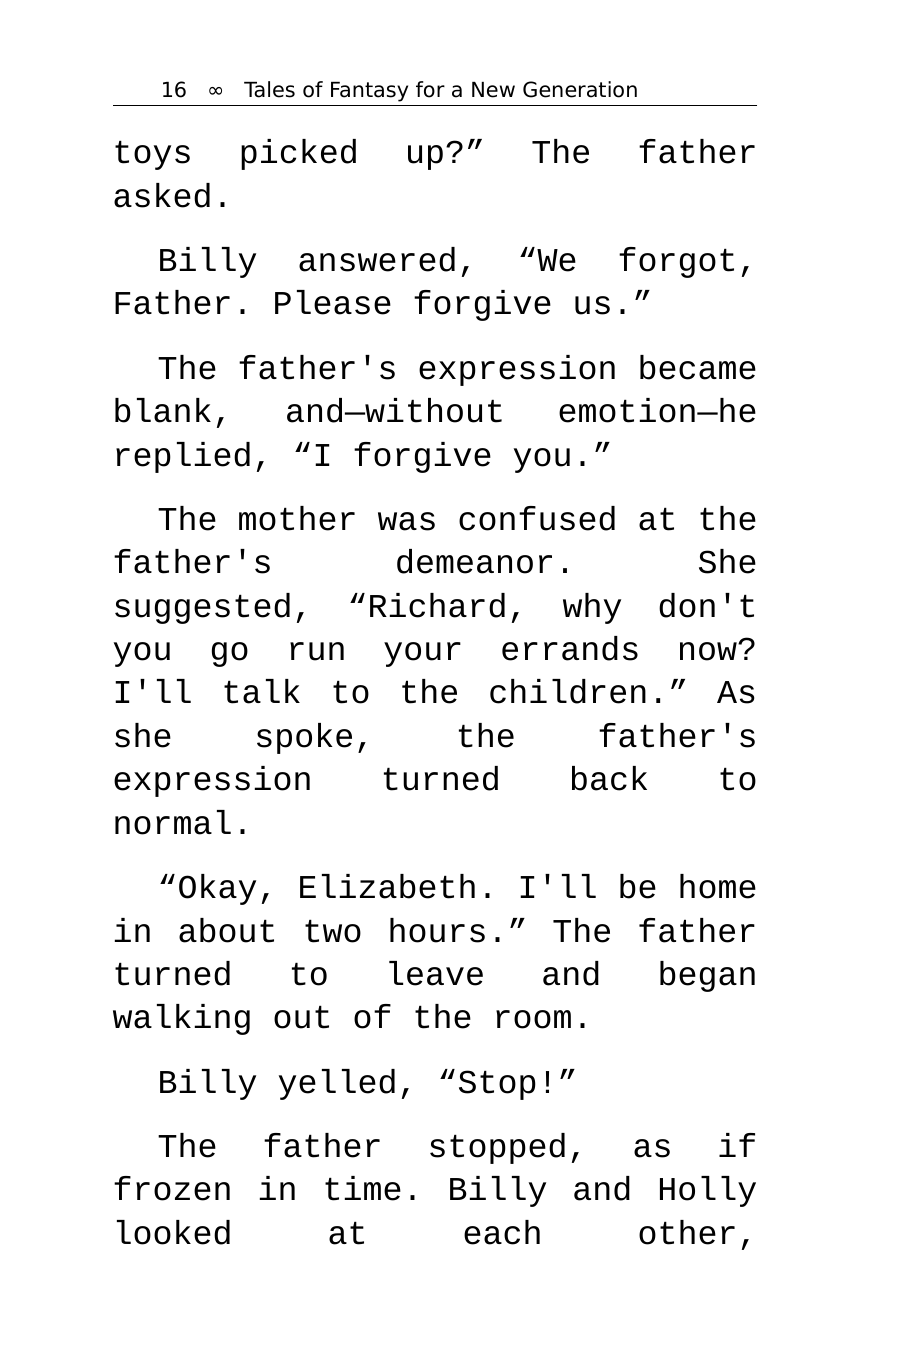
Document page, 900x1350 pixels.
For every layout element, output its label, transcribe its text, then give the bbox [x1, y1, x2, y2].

text The father stopped, as if frozen in time. Billy and Holly looked at each other, [112, 1130, 757, 1254]
text The father's expression became blank, and—without emotion—he replied, “I forgive you.” [112, 351, 757, 476]
text The mother was confused at the father's demeanor. She suggested, “Richard, why don't you go run your errands now? I'll talk to the children.” As she spoke, the father's expression turned back to normal. [112, 502, 757, 844]
text Billy answered, “We forgot, Father. Please forgive us.” [112, 244, 757, 325]
text Billy yelled, “Stop!” [112, 1065, 757, 1103]
text toys picked up?” The father asked. [112, 136, 757, 217]
text “Okay, Elizabeth. I'll be home in about two hours.” The father turned to leave and began walking out of the room. [112, 871, 757, 1039]
